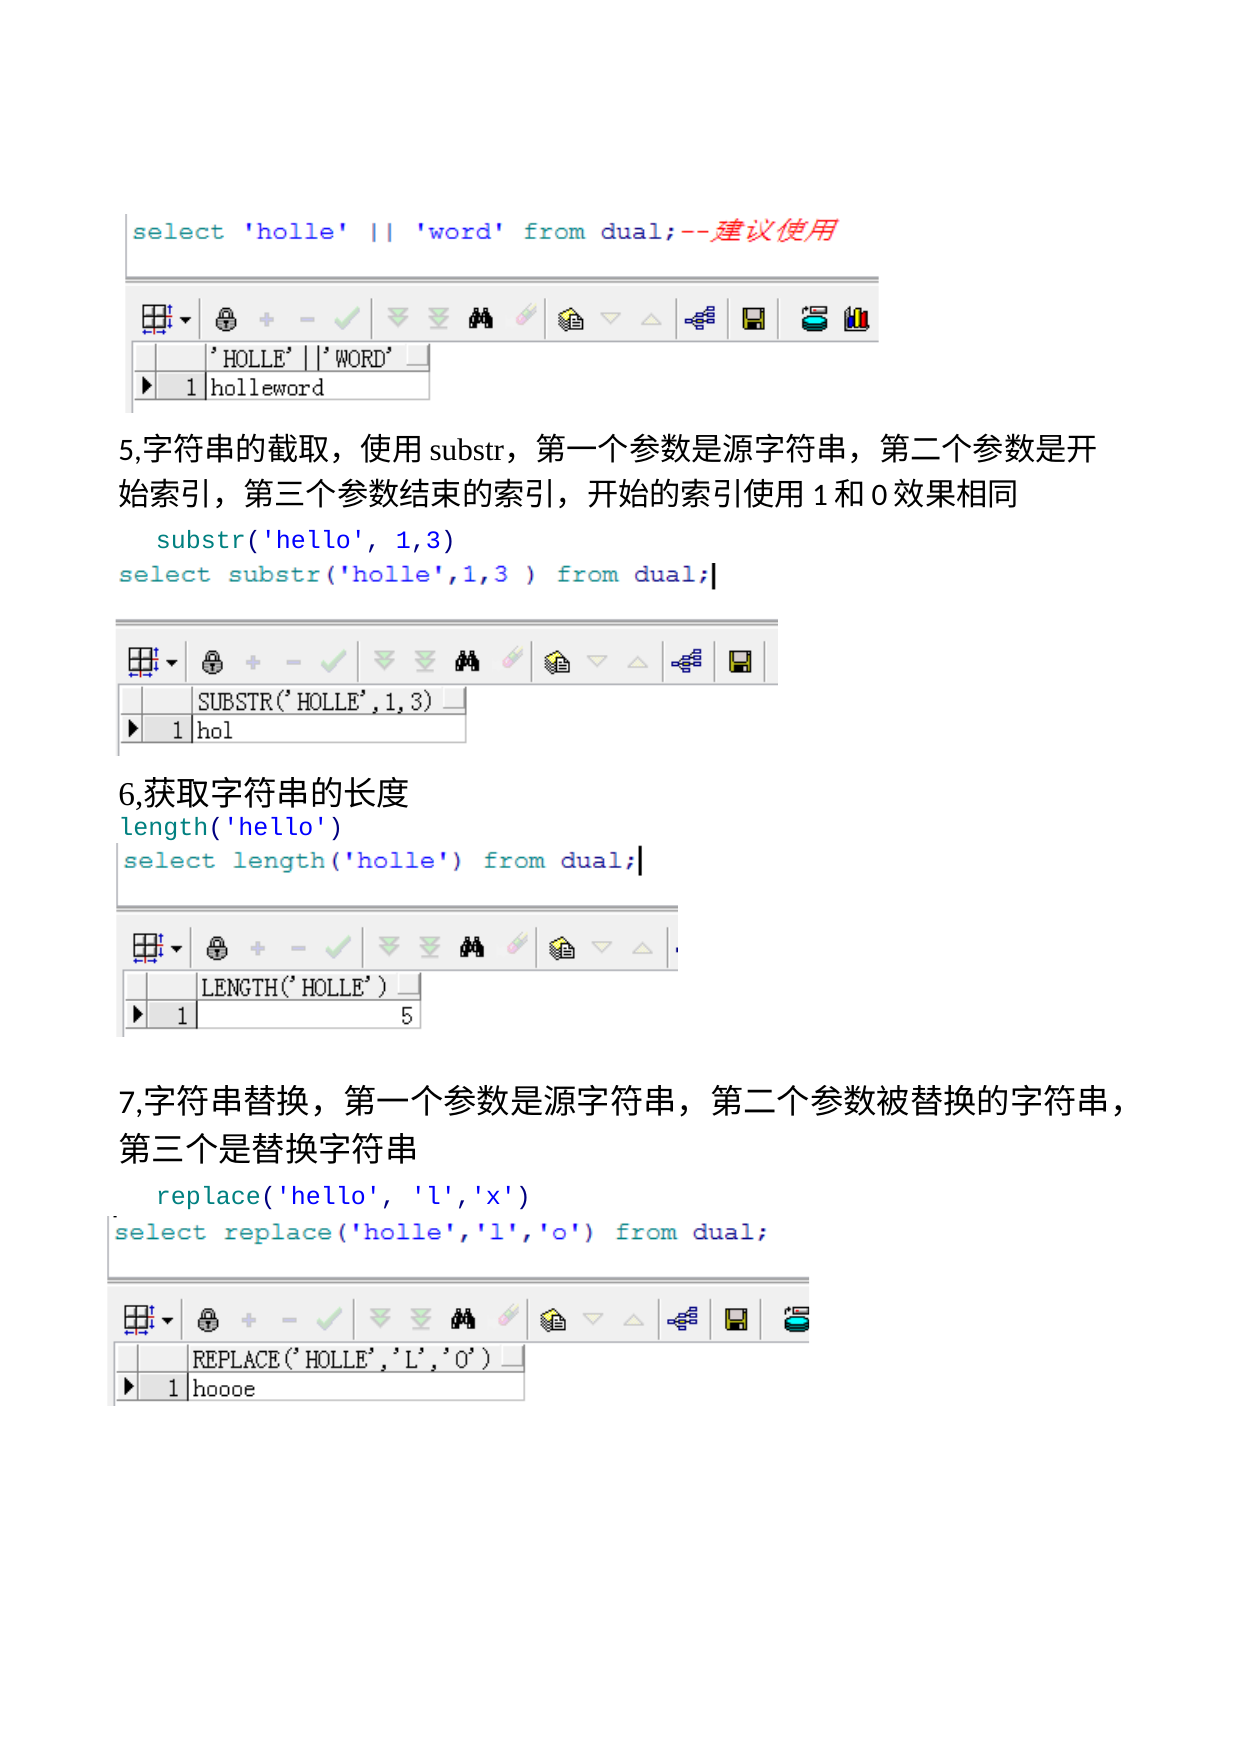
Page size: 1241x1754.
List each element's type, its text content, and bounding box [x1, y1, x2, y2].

text length('hello') [118, 815, 1122, 843]
picture [115, 563, 778, 756]
picture [115, 843, 678, 1037]
picture [106, 1216, 810, 1406]
text 6,获取字符串的长度 [118, 769, 1122, 815]
text 5,字符串的截取，使用substr，第一个参数是源字符串，第二个参数是开始索引，第三个参数结束的索引，开始的索引使用1和0效果相同 [118, 424, 1122, 515]
text 7,字符串替换，第一个参数是源字符串，第二个参数被替换的字符串，第三个是替换字符串 [118, 1074, 1122, 1171]
text replace('hello', 'l','x') [156, 1183, 1122, 1212]
picture [124, 214, 879, 413]
text substr('hello', 1,3) [156, 527, 1122, 556]
